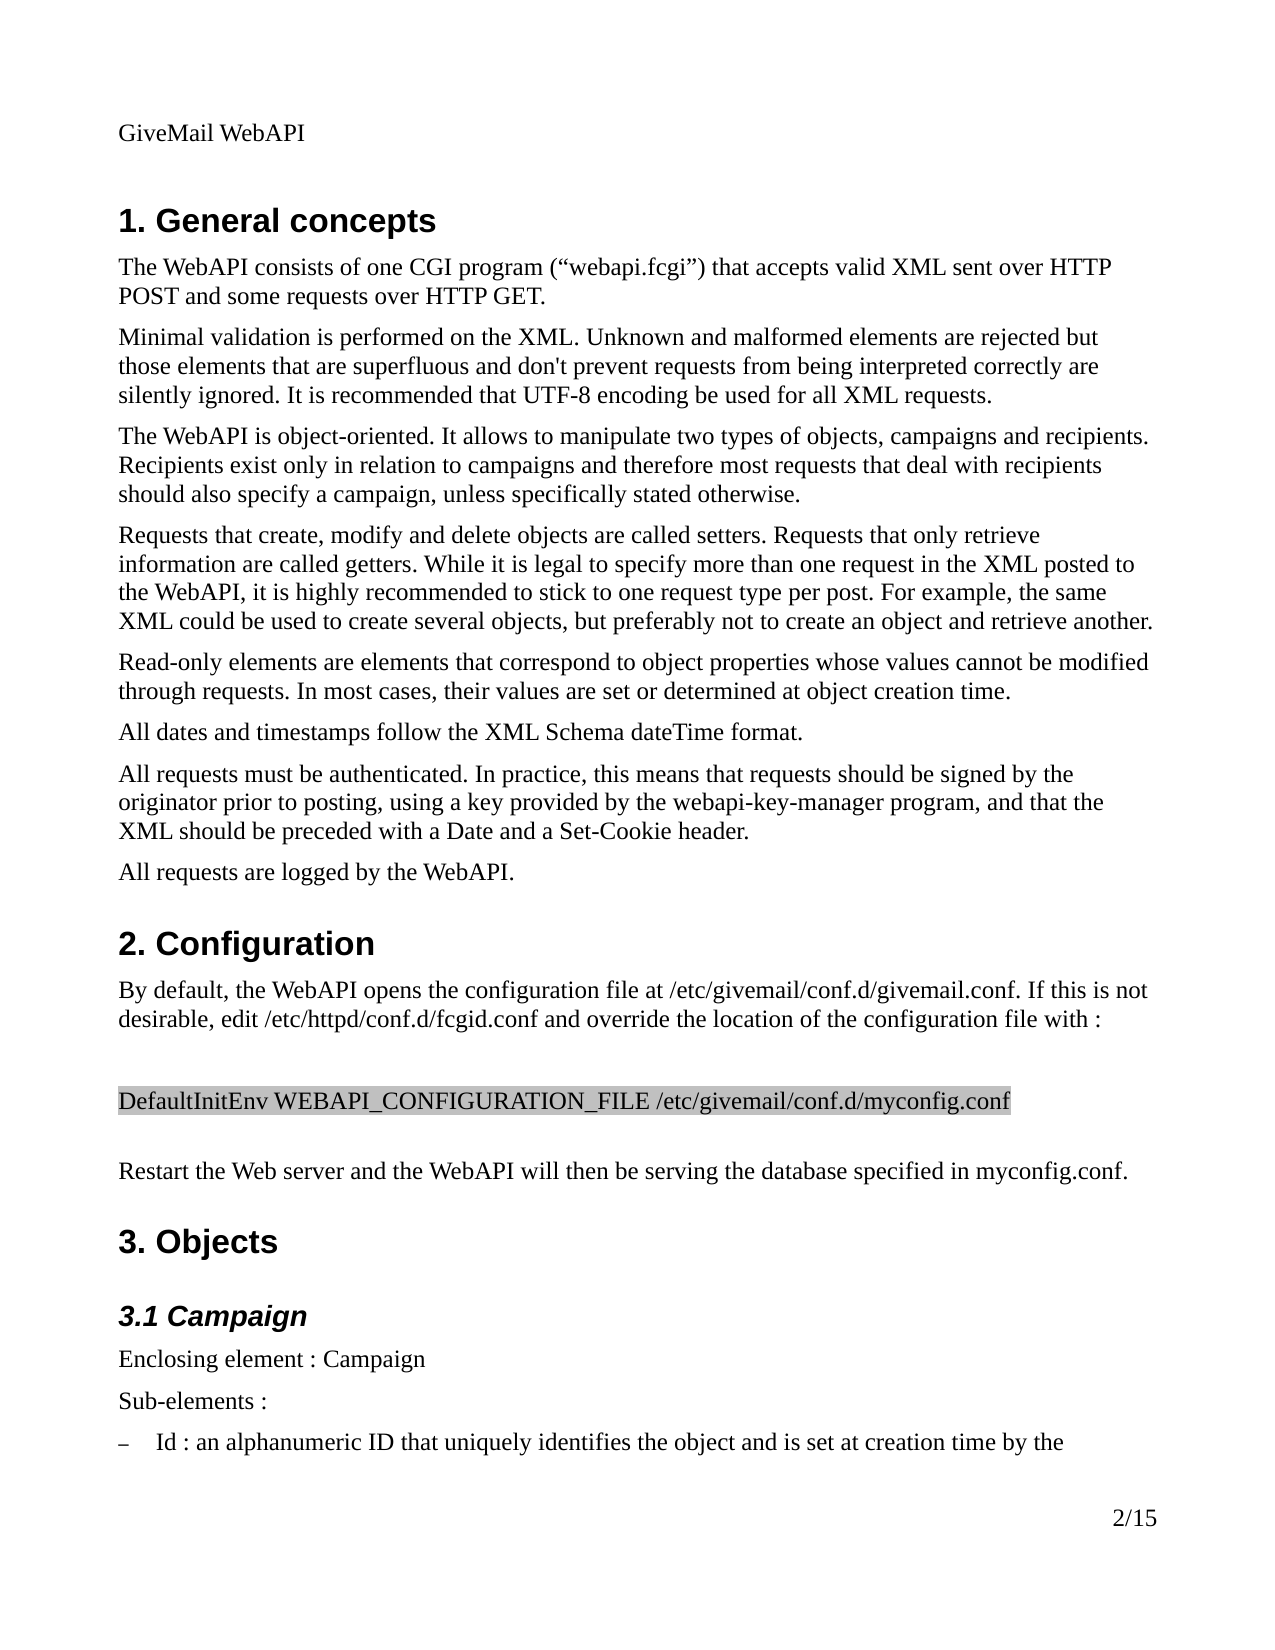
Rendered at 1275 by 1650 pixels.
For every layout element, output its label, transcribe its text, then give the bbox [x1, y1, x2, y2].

text Requests that create, modify and delete objects are called setters. Requests that only retrieve information are called getters. While it is legal to specify more than one request in the XML posted to the WebAPI, it is highly recommended to stick to one request type per post. For example, the same XML could be used to create several objects, but preferably not to create an object and retrieve another. [118, 520, 1157, 635]
list Id : an alphanumeric ID that uniquely identifies the object and is set at creation time by the [118, 1427, 1157, 1456]
text All dates and timestamps follow the XML Schema dateTime format. [118, 717, 1157, 746]
text All requests are logged by the WebAPI. [118, 857, 1157, 886]
text Minimal validation is performed on the XML. Unknown and malformed elements are rejected but those elements that are superfluous and don't prevent requests from being interpreted correctly are silently ignored. It is recommended that UTF-8 encoding be used for all XML requests. [118, 322, 1157, 409]
subtitle 1. General concepts [118, 201, 1157, 240]
text The WebAPI is object-oriented. It allows to manipulate two types of objects, campaigns and recipients. Recipients exist only in relation to campaigns and therefore most requests that deal with recipients should also specify a campaign, unless specifically stated otherwise. [118, 421, 1157, 507]
subtitle 3. Objects [118, 1222, 1157, 1261]
text All requests must be authenticated. In practice, this means that requests should be signed by the originator prior to posting, using a key provided by the webapi-key-manager program, and that the XML should be preceded with a Date and a Set-Cookie header. [118, 759, 1157, 845]
text The WebAPI consists of one CGI program (“webapi.fcgi”) that accepts valid XML sent over HTTP POST and some requests over HTTP GET. [118, 252, 1157, 310]
text Read-only elements are elements that correspond to object properties whose values cannot be modified through requests. In most cases, their values are set or determined at object creation time. [118, 647, 1157, 705]
text Enclosing element : Campaign [118, 1344, 1157, 1373]
text Restart the Web server and the WebAPI will then be serving the database specified in myconfig.conf. [118, 1156, 1157, 1185]
subtitle 2. Configuration [118, 924, 1157, 962]
text Sub-elements : [118, 1386, 1157, 1414]
text DefaultInitEnv WEBAPI_CONFIGURATION_FILE /etc/givemail/conf.d/myconfig.conf [118, 1086, 1157, 1115]
subtitle 3.1 Campaign [118, 1298, 1157, 1332]
text By default, the WebAPI opens the configuration file at /etc/givemail/conf.d/givemail.conf. If this is not desirable, edit /etc/httpd/conf.d/fcgid.conf and override the location of the configuration file with : [118, 975, 1157, 1032]
